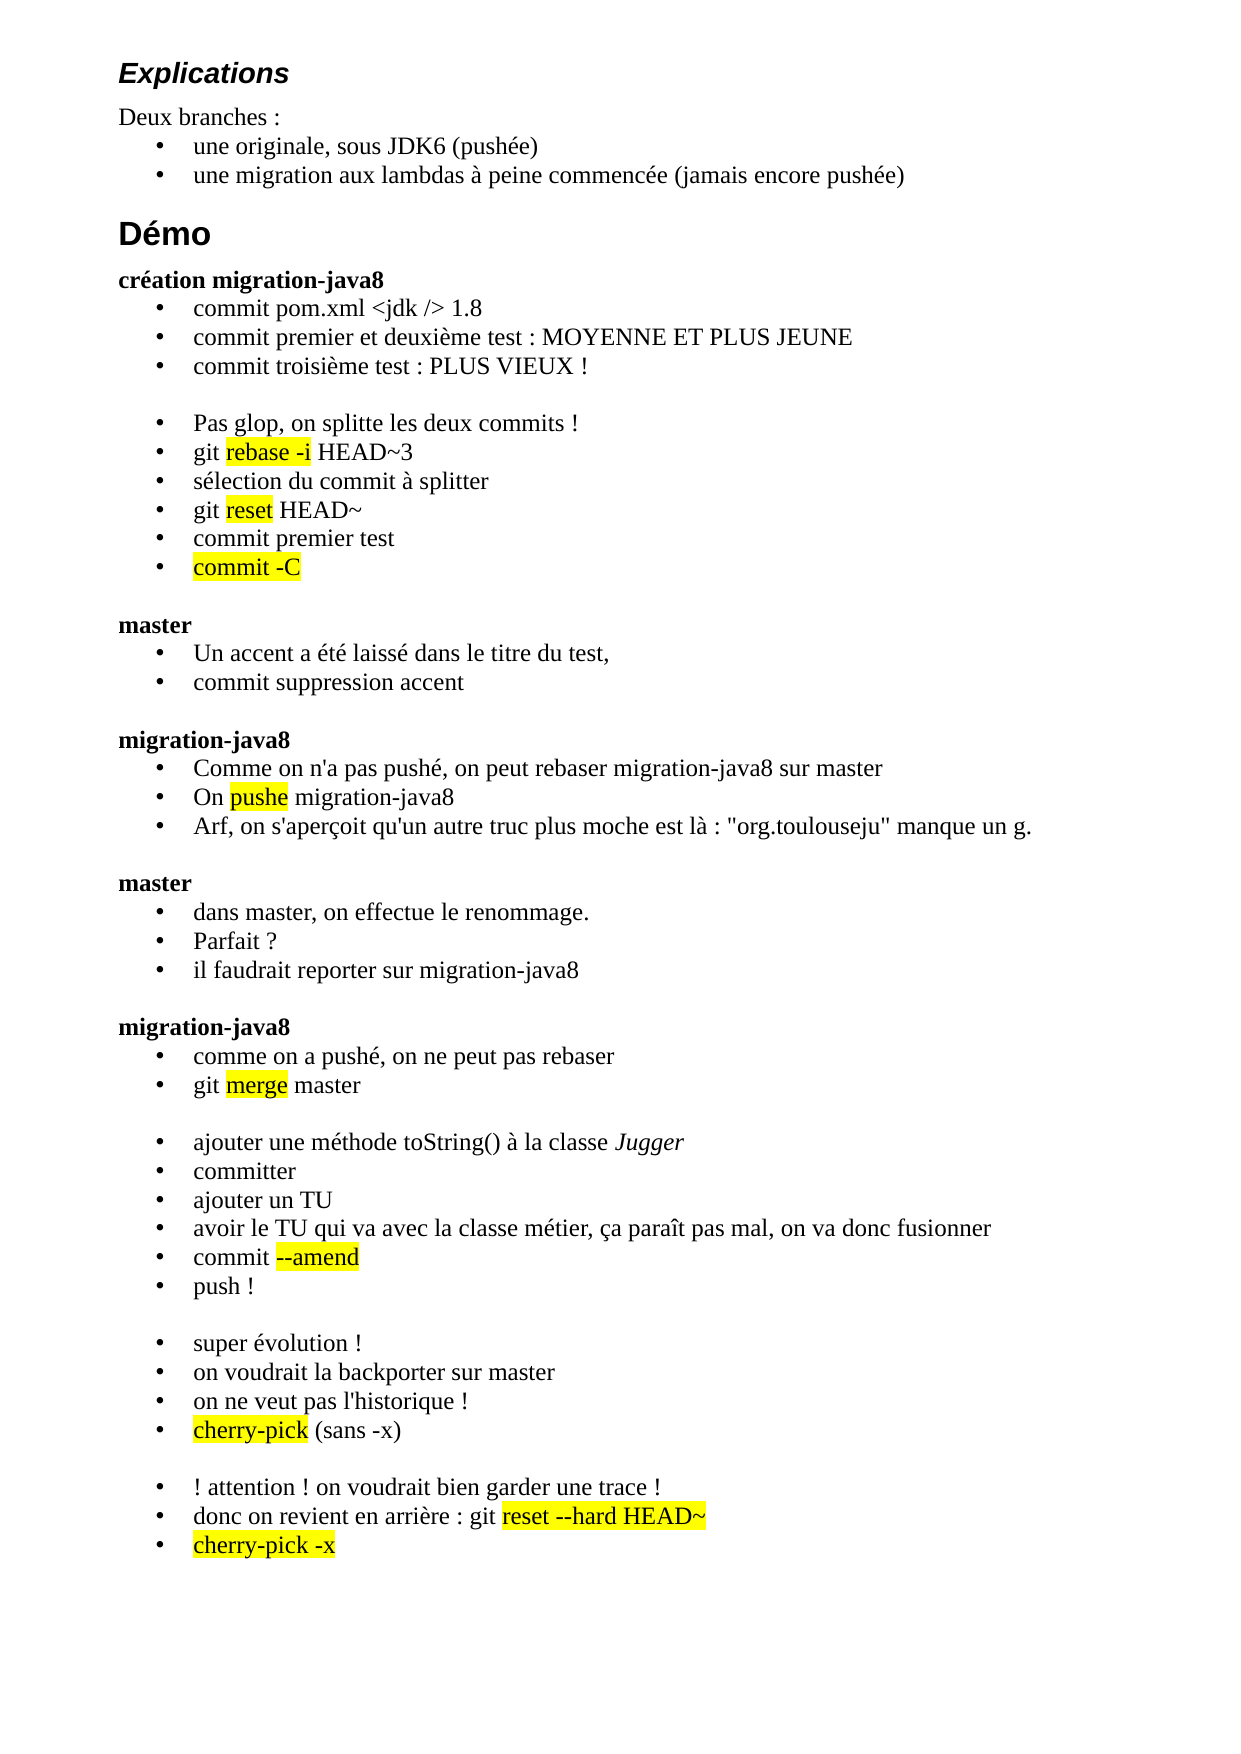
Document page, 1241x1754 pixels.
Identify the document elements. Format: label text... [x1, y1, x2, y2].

list super évolution ! [156, 1328, 1122, 1357]
list donc on revient en arrière : git reset --hard HEAD~ [156, 1501, 1122, 1530]
list il faudrait reporter sur migration-java8 [156, 955, 1122, 983]
list git merge master [156, 1070, 1122, 1098]
subtitle Démo [118, 213, 1122, 252]
list on voudrait la backporter sur master [156, 1357, 1122, 1386]
list ajouter une méthode toString() à la classe Jugger [156, 1127, 1122, 1156]
list une originale, sous JDK6 (pushée) [156, 131, 1122, 160]
list on ne veut pas l'historique ! [156, 1386, 1122, 1415]
list committer [156, 1156, 1122, 1185]
text migration-java8 [118, 725, 1122, 753]
list Pas glop, on splitte les deux commits ! [156, 408, 1122, 437]
list Parfait ? [156, 926, 1122, 955]
text migration-java8 [118, 1012, 1122, 1041]
list Comme on n'a pas pushé, on peut rebaser migration-java8 sur master [156, 753, 1122, 782]
text création migration-java8 [118, 265, 1122, 293]
list commit --amend [156, 1242, 1122, 1271]
list ajouter un TU [156, 1185, 1122, 1213]
list commit suppression accent [156, 667, 1122, 696]
list ! attention ! on voudrait bien garder une trace ! [156, 1472, 1122, 1501]
list cherry-pick -x [156, 1530, 1122, 1558]
list comme on a pushé, on ne peut pas rebaser [156, 1041, 1122, 1070]
list push ! [156, 1271, 1122, 1300]
list On pushe migration-java8 [156, 782, 1122, 811]
text master [118, 610, 1122, 638]
text Deux branches : [118, 102, 1122, 131]
list sélection du commit à splitter [156, 466, 1122, 495]
list Un accent a été laissé dans le titre du test, [156, 638, 1122, 667]
list commit premier et deuxième test : MOYENNE ET PLUS JEUNE [156, 322, 1122, 351]
subtitle Explications [118, 56, 1122, 90]
list cherry-pick (sans -x) [156, 1415, 1122, 1443]
list une migration aux lambdas à peine commencée (jamais encore pushée) [156, 160, 1122, 188]
list commit pom.xml <jdk /> 1.8 [156, 293, 1122, 322]
text master [118, 868, 1122, 897]
list git reset HEAD~ [156, 495, 1122, 523]
list commit troisième test : PLUS VIEUX ! [156, 351, 1122, 380]
list avoir le TU qui va avec la classe métier, ça paraît pas mal, on va donc fusionner [156, 1213, 1122, 1242]
list dans master, on effectue le renommage. [156, 897, 1122, 926]
list commit premier test [156, 523, 1122, 552]
list Arf, on s'aperçoit qu'un autre truc plus moche est là : "org.toulouseju" manque un g. [156, 811, 1122, 840]
list git rebase -i HEAD~3 [156, 437, 1122, 466]
list commit -C [156, 552, 1122, 581]
